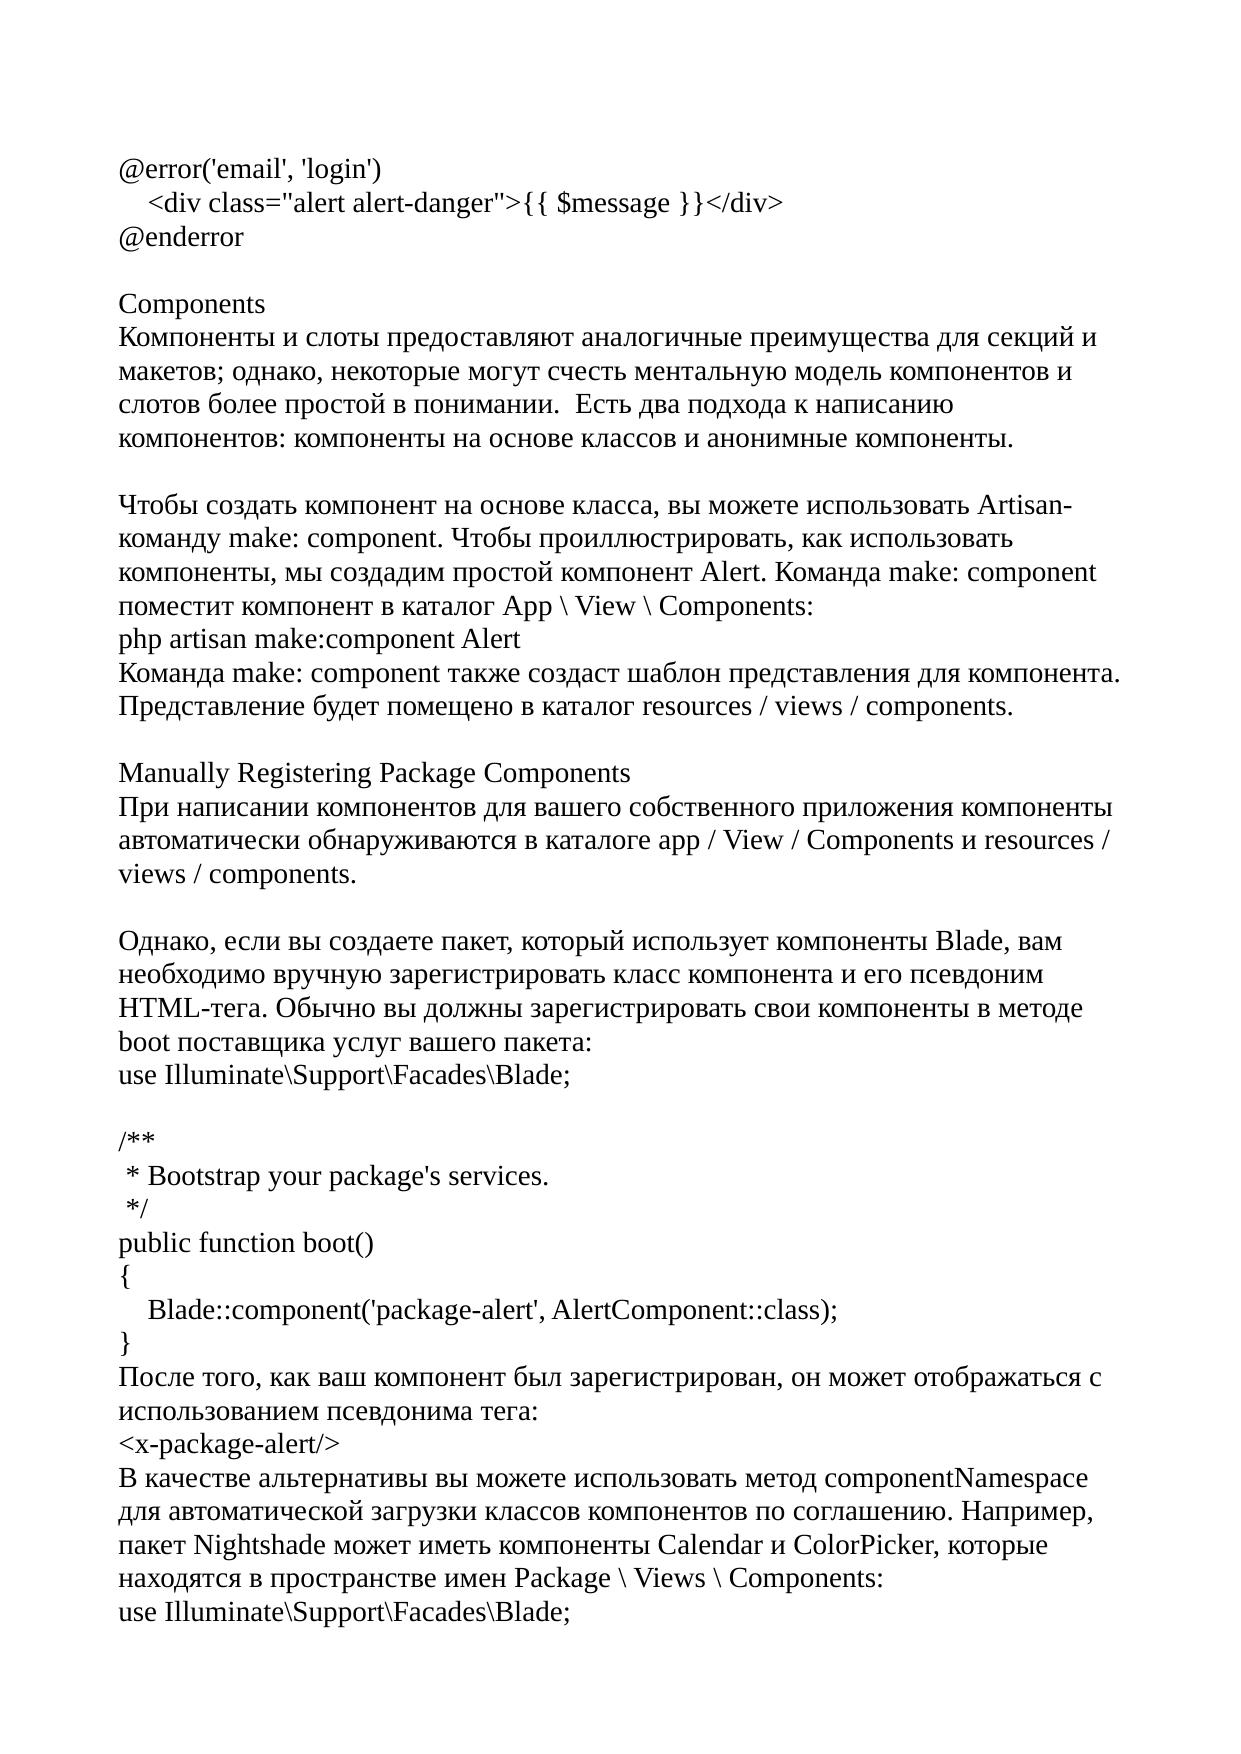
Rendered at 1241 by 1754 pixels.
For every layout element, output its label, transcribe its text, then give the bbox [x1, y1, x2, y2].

text } [118, 1326, 1122, 1359]
text @enderror [118, 219, 1122, 252]
text Components [118, 286, 1122, 319]
text После того, как ваш компонент был зарегистрирован, он может отображаться с использованием псевдонима тега: [118, 1359, 1122, 1426]
text Команда make: component также создаст шаблон представления для компонента. Представление будет помещено в каталог resources / views / components. [118, 655, 1122, 722]
text Manually Registering Package Components [118, 755, 1122, 789]
text /** [118, 1124, 1122, 1158]
text В качестве альтернативы вы можете использовать метод componentNamespace для автоматической загрузки классов компонентов по соглашению. Например, пакет Nightshade может иметь компоненты Calendar и ColorPicker, которые находятся в пространстве имен Package \ Views \ Components: [118, 1460, 1122, 1594]
text Чтобы создать компонент на основе класса, вы можете использовать Artisan-команду make: component. Чтобы проиллюстрировать, как использовать компоненты, мы создадим простой компонент Alert. Команда make: component поместит компонент в каталог App \ View \ Components: [118, 487, 1122, 621]
text { [118, 1258, 1122, 1292]
text <x-package-alert/> [118, 1426, 1122, 1460]
text <div class="alert alert-danger">{{ $message }}</div> [118, 185, 1122, 219]
text @error('email', 'login') [118, 152, 1122, 185]
text use Illuminate\Support\Facades\Blade; [118, 1594, 1122, 1627]
text use Illuminate\Support\Facades\Blade; [118, 1057, 1122, 1091]
text public function boot() [118, 1225, 1122, 1258]
text php artisan make:component Alert [118, 621, 1122, 655]
text Blade::component('package-alert', AlertComponent::class); [118, 1292, 1122, 1326]
text Однако, если вы создаете пакет, который использует компоненты Blade, вам необходимо вручную зарегистрировать класс компонента и его псевдоним HTML-тега. Обычно вы должны зарегистрировать свои компоненты в методе boot поставщика услуг вашего пакета: [118, 923, 1122, 1057]
text Компоненты и слоты предоставляют аналогичные преимущества для секций и макетов; однако, некоторые могут счесть ментальную модель компонентов и слотов более простой в понимании. Есть два подхода к написанию компонентов: компоненты на основе классов и анонимные компоненты. [118, 319, 1122, 453]
text * Bootstrap your package's services. [118, 1158, 1122, 1191]
text При написании компонентов для вашего собственного приложения компоненты автоматически обнаруживаются в каталоге app / View / Components и resources / views / components. [118, 789, 1122, 889]
text */ [118, 1191, 1122, 1225]
